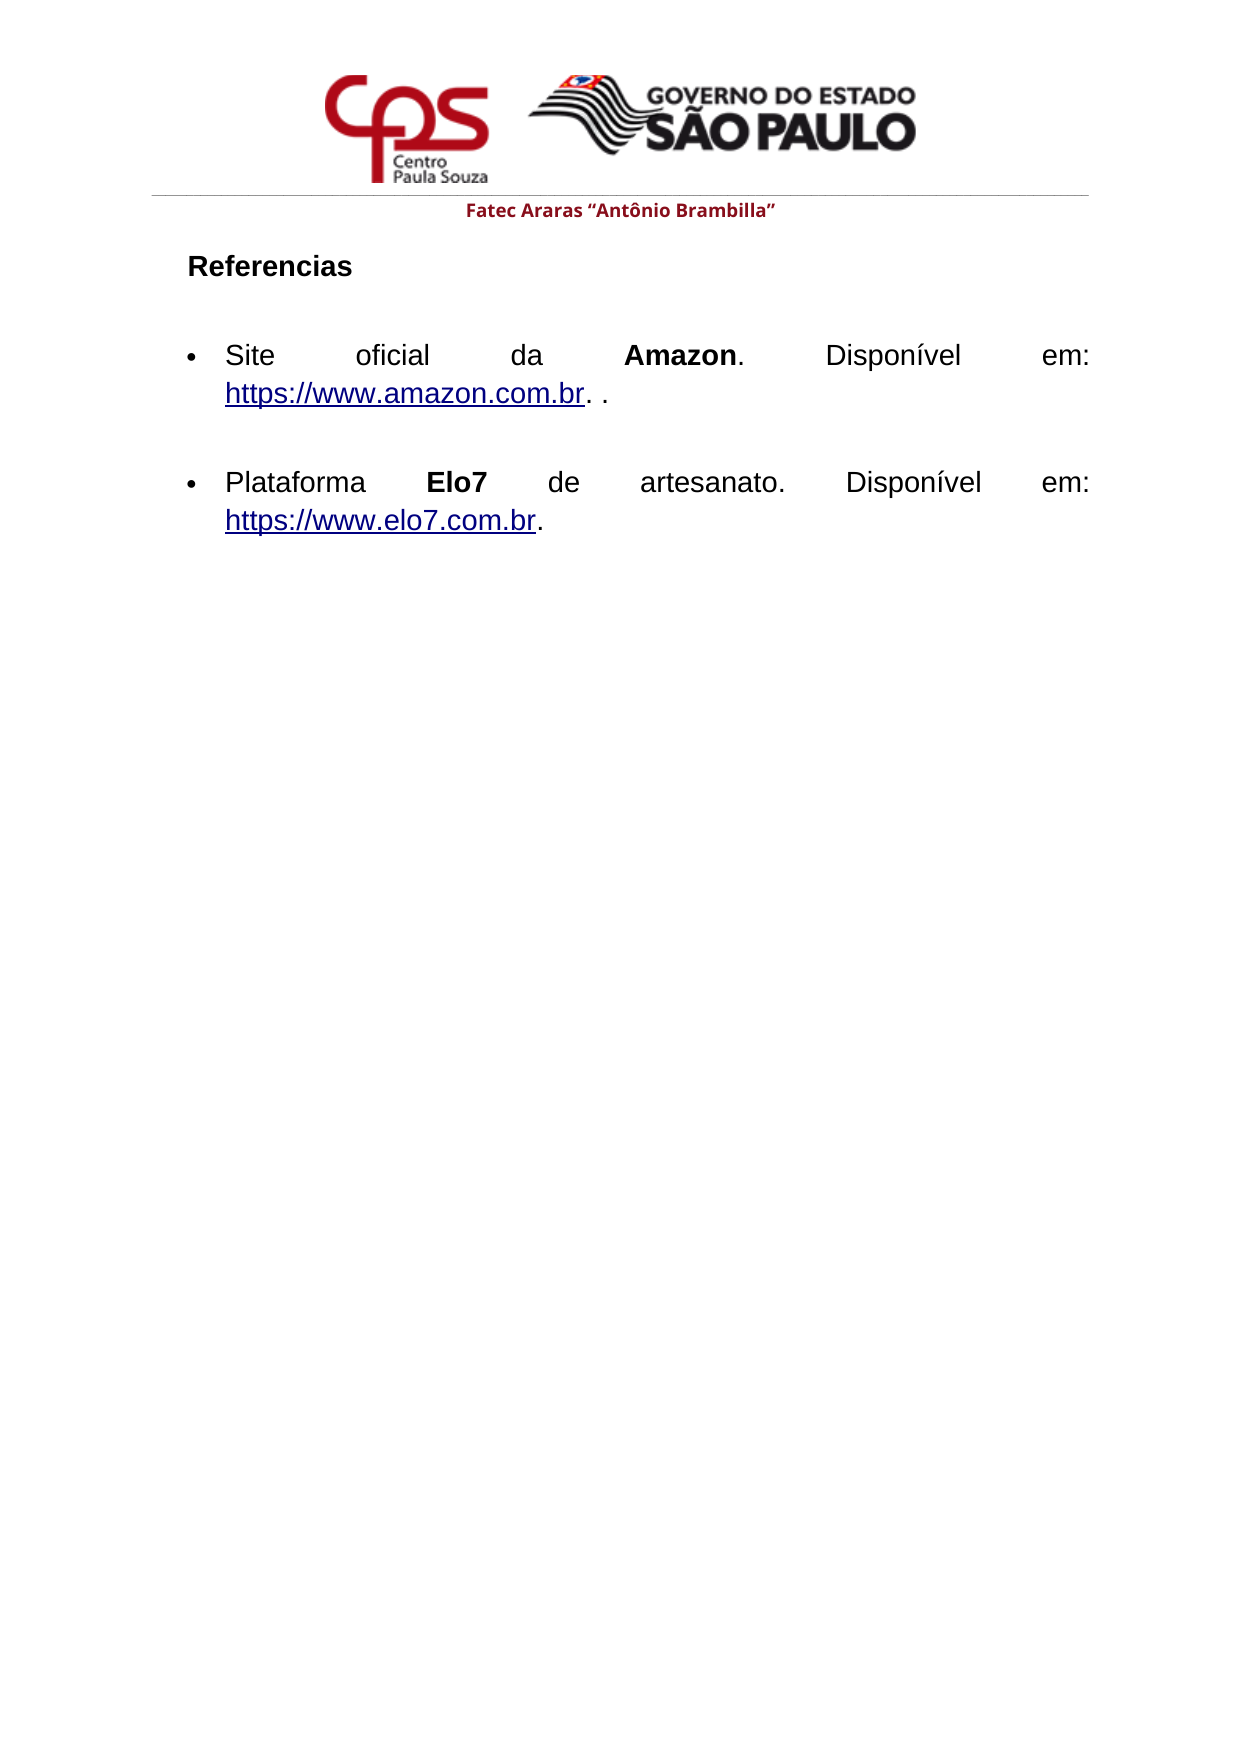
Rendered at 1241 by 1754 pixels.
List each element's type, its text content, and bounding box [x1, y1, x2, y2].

list Plataforma Elo7 de artesanato. Disponível em: https://www.elo7.com.br. [187, 465, 1091, 537]
text Referencias [187, 249, 1091, 283]
list Site oficial da Amazon. Disponível em: https://www.amazon.com.br. . [187, 338, 1091, 410]
